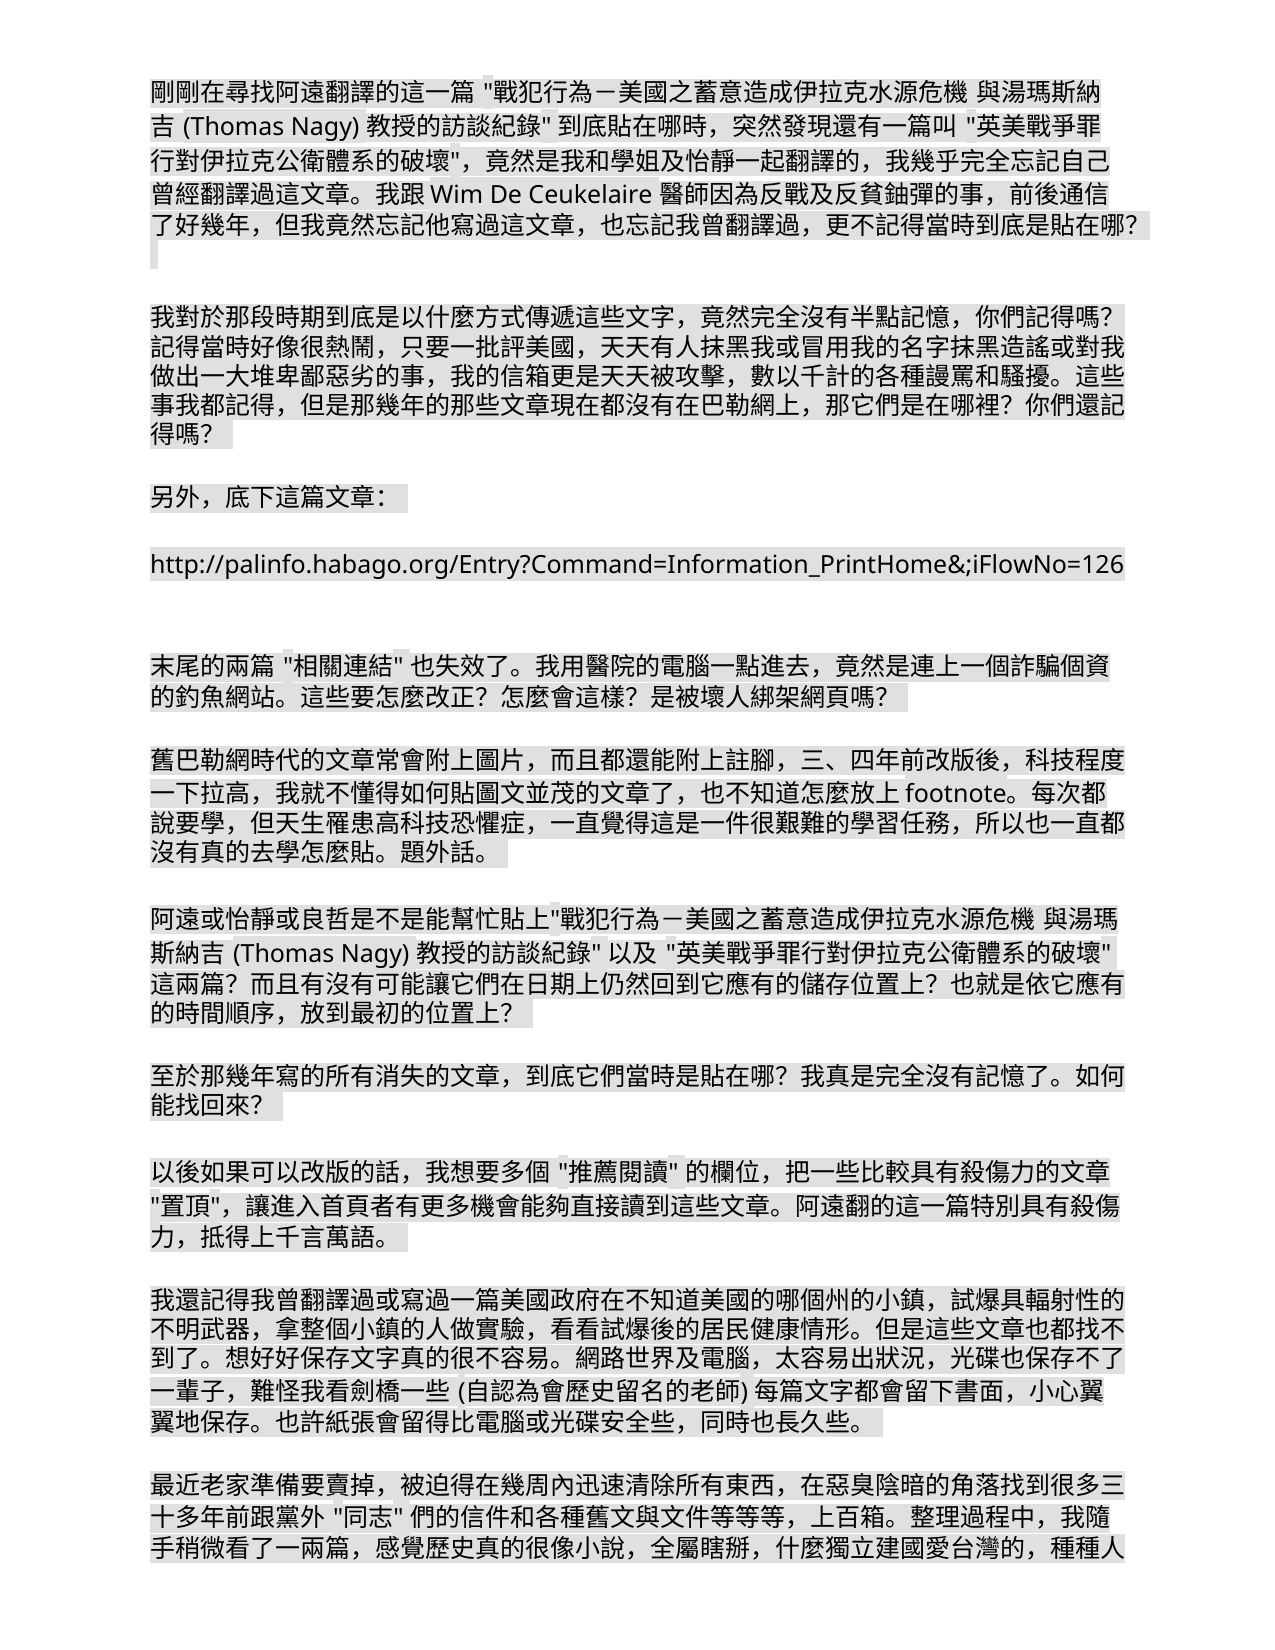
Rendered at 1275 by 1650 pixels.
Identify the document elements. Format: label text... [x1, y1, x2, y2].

text 底下是在後台寫的一封信，其中有些疑問已經獲得解答，所以大家不用回應了。不過我還是把它貼在這，希望如果有 "忠實讀者" 依舊保存2005年之前的文字 (card228, 紀念若雪不鏽鋼網頁...等等)，有沒有可能用 email或是用光碟或隨身碟寄給我？我的 email 是：emirchen@gmail.com 我的貼郵票信箱是: 高雄市11-72號信箱，收件人：陳真。 不過，拜託別直接貼在這版面上。 陳真 2019/03/28 =================== 有一件事一直感覺很困惑，我感覺我 (們) 好像曾經有寫過及翻譯過一大堆文章，時間應該是在2000-2004年之間。但我一直記不起來那些文章當時是貼在哪？那時沒有巴勒網嗎？那它們到底是貼在哪？你們記得嗎？ 這十幾年來，每次不管想找自己寫的或大家翻譯的什麼文章，巴勒網就是找不到，實在很奇怪。我這十幾年來已經沒有在備份自己寫的公開性文字了，所以很苦惱，但就是想不起來它們跑去哪？感覺2000-2004或2005那幾年的記憶好像完全一片空白。 比方說，我記得曾寫了很多有關貧鈾彈、美軍虐囚及伊拉克禁運等等的文章。在美軍虐囚的照片第一次被公諸於世之前，就有不知何方人物私下寄了幾張給我。另外，我記得當時還寫了一些和比利時 Wim De Ceukelaire 醫師等人有關的東西。我曾和 Wim De Ceukelaire 他們一起具名發表了兩篇文章，藉以向比利時政府提告布希，後來確實成功讓布希不得入境比利時，否則將會被逮捕。 另外還有 "拖美軍上(國際)法庭" 的一系列文字，還有這事情的一些開庭實錄，還有編號高達一百多篇的 "我略知戰爭一二" (至少公開了二、三十篇？)...太多文章，怎麼統統不見了？我記得是馮建三還是趙剛(？) 當時還曾寫信來英國，要求我授權把 "拖美軍上法庭" 等文字，刊登在台灣的一本不知道什麼刊物上。我好像還記得我發表過很多有關貧鈾彈的文字，甚至還附上一些照片，這些東西到底當時是貼在哪？我怎麼完全記不得了。 再比方說，我一直記不起來阿遠翻譯的這一篇非常重要的文章： "戰犯行為－美國之蓄意造成伊拉克水源危機 與湯瑪斯納吉 (Thomas Nagy) 教授的訪談紀錄" 這些東西當時到底是貼在哪？後來巴勒網都沒有貼嗎？現在在巴勒網上也找不到。這麼重要的一篇文章，而且記得當時流傳甚廣，現在整個網路上居然也找不到任何痕跡了。我們當時的文章是不是全都消失了？我真的可能是已經有點失智，我對2004年之前那幾年的時期，幾乎完全沒有記憶。 剛剛在尋找阿遠翻譯的這一篇 "戰犯行為－美國之蓄意造成伊拉克水源危機 與湯瑪斯納吉 (Thomas Nagy) 教授的訪談紀錄" 到底貼在哪時，突然發現還有一篇叫 "英美戰爭罪行對伊拉克公衛體系的破壞"，竟然是我和學姐及怡靜一起翻譯的，我幾乎完全忘記自己曾經翻譯過這文章。我跟Wim De Ceukelaire 醫師因為反戰及反貧鈾彈的事，前後通信了好幾年，但我竟然忘記他寫過這文章，也忘記我曾翻譯過，更不記得當時到底是貼在哪？ 我對於那段時期到底是以什麼方式傳遞這些文字，竟然完全沒有半點記憶，你們記得嗎？記得當時好像很熱鬧，只要一批評美國，天天有人抹黑我或冒用我的名字抹黑造謠或對我做出一大堆卑鄙惡劣的事，我的信箱更是天天被攻擊，數以千計的各種謾罵和騷擾。這些事我都記得，但是那幾年的那些文章現在都沒有在巴勒網上，那它們是在哪裡？你們還記得嗎？ 另外，底下這篇文章： http://palinfo.habago.org/Entry?Command=Information_PrintHome&;iFlowNo=126 末尾的兩篇 "相關連結" 也失效了。我用醫院的電腦一點進去，竟然是連上一個詐騙個資的釣魚網站。這些要怎麼改正？怎麼會這樣？是被壞人綁架網頁嗎？ 舊巴勒網時代的文章常會附上圖片，而且都還能附上註腳，三、四年前改版後，科技程度一下拉高，我就不懂得如何貼圖文並茂的文章了，也不知道怎麼放上footnote。每次都說要學，但天生罹患高科技恐懼症，一直覺得這是一件很艱難的學習任務，所以也一直都沒有真的去學怎麼貼。題外話。 阿遠或怡靜或良哲是不是能幫忙貼上"戰犯行為－美國之蓄意造成伊拉克水源危機 與湯瑪斯納吉 (Thomas Nagy) 教授的訪談紀錄" 以及 "英美戰爭罪行對伊拉克公衛體系的破壞" 這兩篇？而且有沒有可能讓它們在日期上仍然回到它應有的儲存位置上？也就是依它應有的時間順序，放到最初的位置上？ 至於那幾年寫的所有消失的文章，到底它們當時是貼在哪？我真是完全沒有記憶了。如何能找回來？ 以後如果可以改版的話，我想要多個 "推薦閱讀" 的欄位，把一些比較具有殺傷力的文章 "置頂"，讓進入首頁者有更多機會能夠直接讀到這些文章。阿遠翻的這一篇特別具有殺傷力，抵得上千言萬語。 我還記得我曾翻譯過或寫過一篇美國政府在不知道美國的哪個州的小鎮，試爆具輻射性的不明武器，拿整個小鎮的人做實驗，看看試爆後的居民健康情形。但是這些文章也都找不到了。想好好保存文字真的很不容易。網路世界及電腦，太容易出狀況，光碟也保存不了一輩子，難怪我看劍橋一些 (自認為會歷史留名的老師) 每篇文字都會留下書面，小心翼翼地保存。也許紙張會留得比電腦或光碟安全些，同時也長久些。 最近老家準備要賣掉，被迫得在幾周內迅速清除所有東西，在惡臭陰暗的角落找到很多三十多年前跟黨外 "同志" 們的信件和各種舊文與文件等等等，上百箱。整理過程中，我隨手稍微看了一兩篇，感覺歷史真的很像小說，全屬瞎掰，什麼獨立建國愛台灣的，種種人與事，根本不是如此，事實跟純屬虛構的假像，真是天差地遠。 所謂 "乞丐過溪行李多"，值錢的東西一個也沒有，"無價" 之 "廢棄物" 例如信件和文件與書本等等，卻有好幾大卡車。但我的房間只有五、六坪大，東西多到根本塞不下，擁擠到連迴旋與立足的空間都沒有。被迫整理了一袋又一袋的文物和信件丟棄，感覺真是有點心痛，就像挖自己的肉往垃圾桶裏丟一樣。往事不堪回首，但依舊是一番血肉。 陳真 2019. 03. 28. [150, 75, 1125, 1563]
